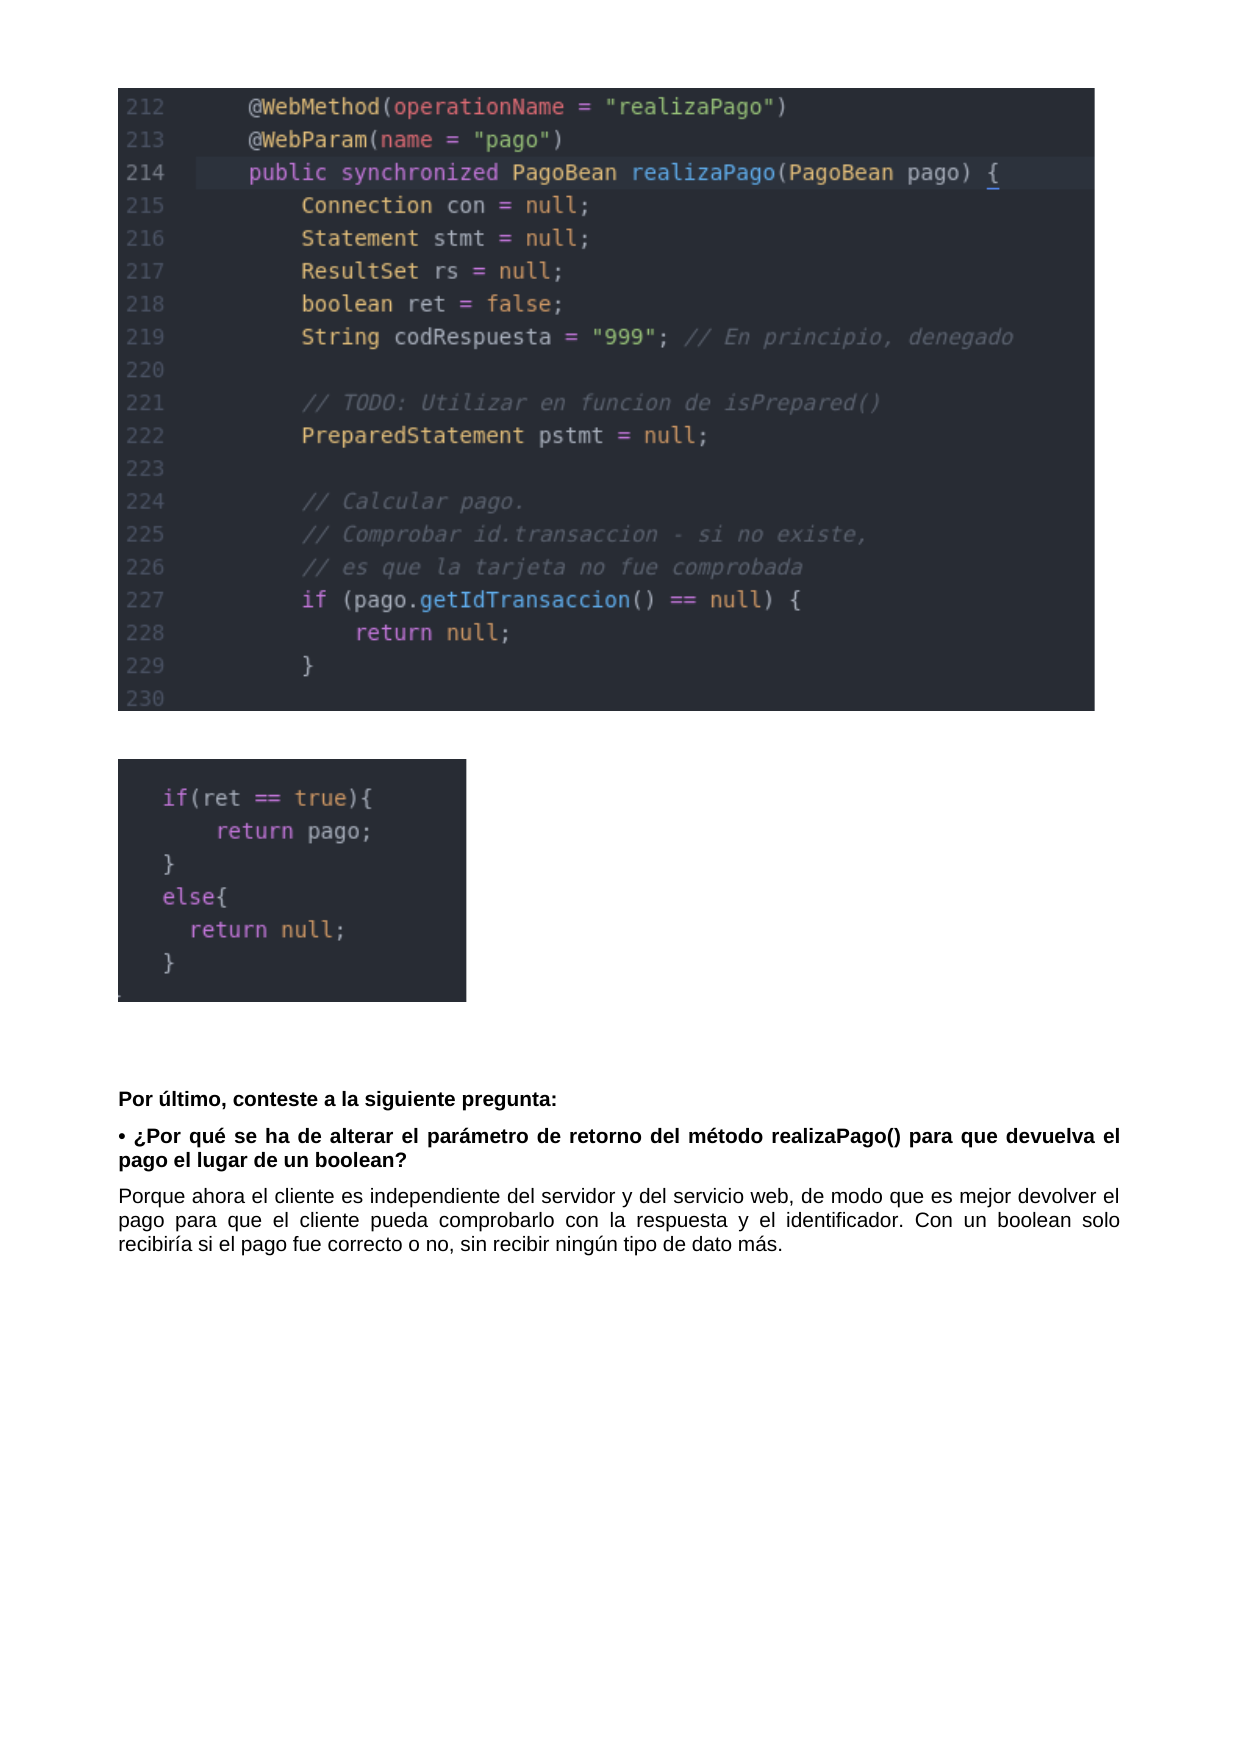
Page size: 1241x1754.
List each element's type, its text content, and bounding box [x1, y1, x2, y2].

subtitle Porque ahora el cliente es independiente del servidor y del servicio web, de modo que es mejor devolver el pago para que el cliente pueda comprobarlo con la respuesta y el identificador. Con un boolean solo recibiría si el pago fue correcto o no, sin recibir ningún tipo de dato más. [118, 1184, 1122, 1256]
picture [118, 759, 467, 1002]
picture [118, 88, 1095, 711]
subtitle Por último, conteste a la siguiente pregunta: [118, 1087, 1122, 1111]
subtitle • ¿Por qué se ha de alterar el parámetro de retorno del método realizaPago() para que devuelva el pago el lugar de un boolean? [118, 1123, 1122, 1171]
